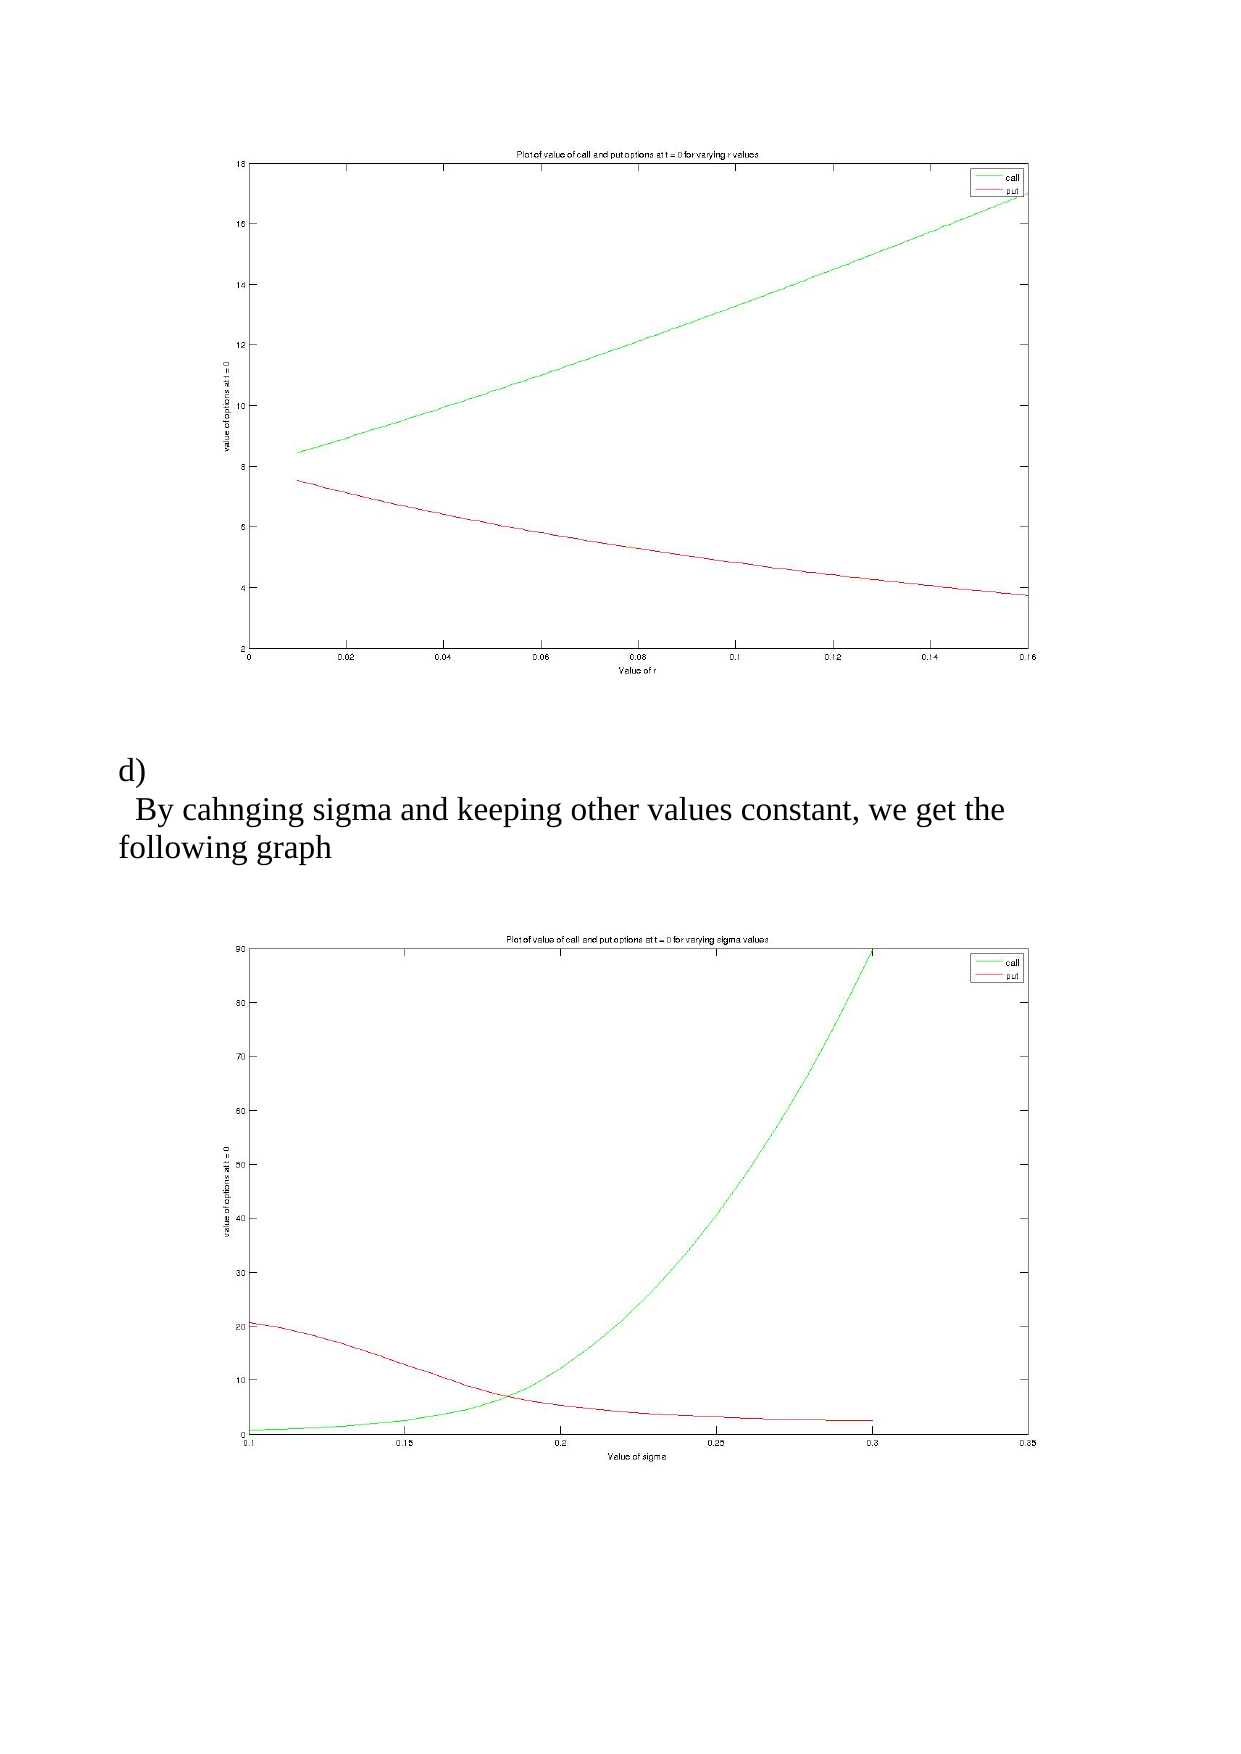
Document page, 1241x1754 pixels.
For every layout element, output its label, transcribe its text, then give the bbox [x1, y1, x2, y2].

picture [118, 118, 1123, 713]
text By cahnging sigma and keeping other values constant, we get the following graph [118, 789, 1122, 866]
text d) [118, 751, 1122, 789]
picture [118, 903, 1123, 1499]
